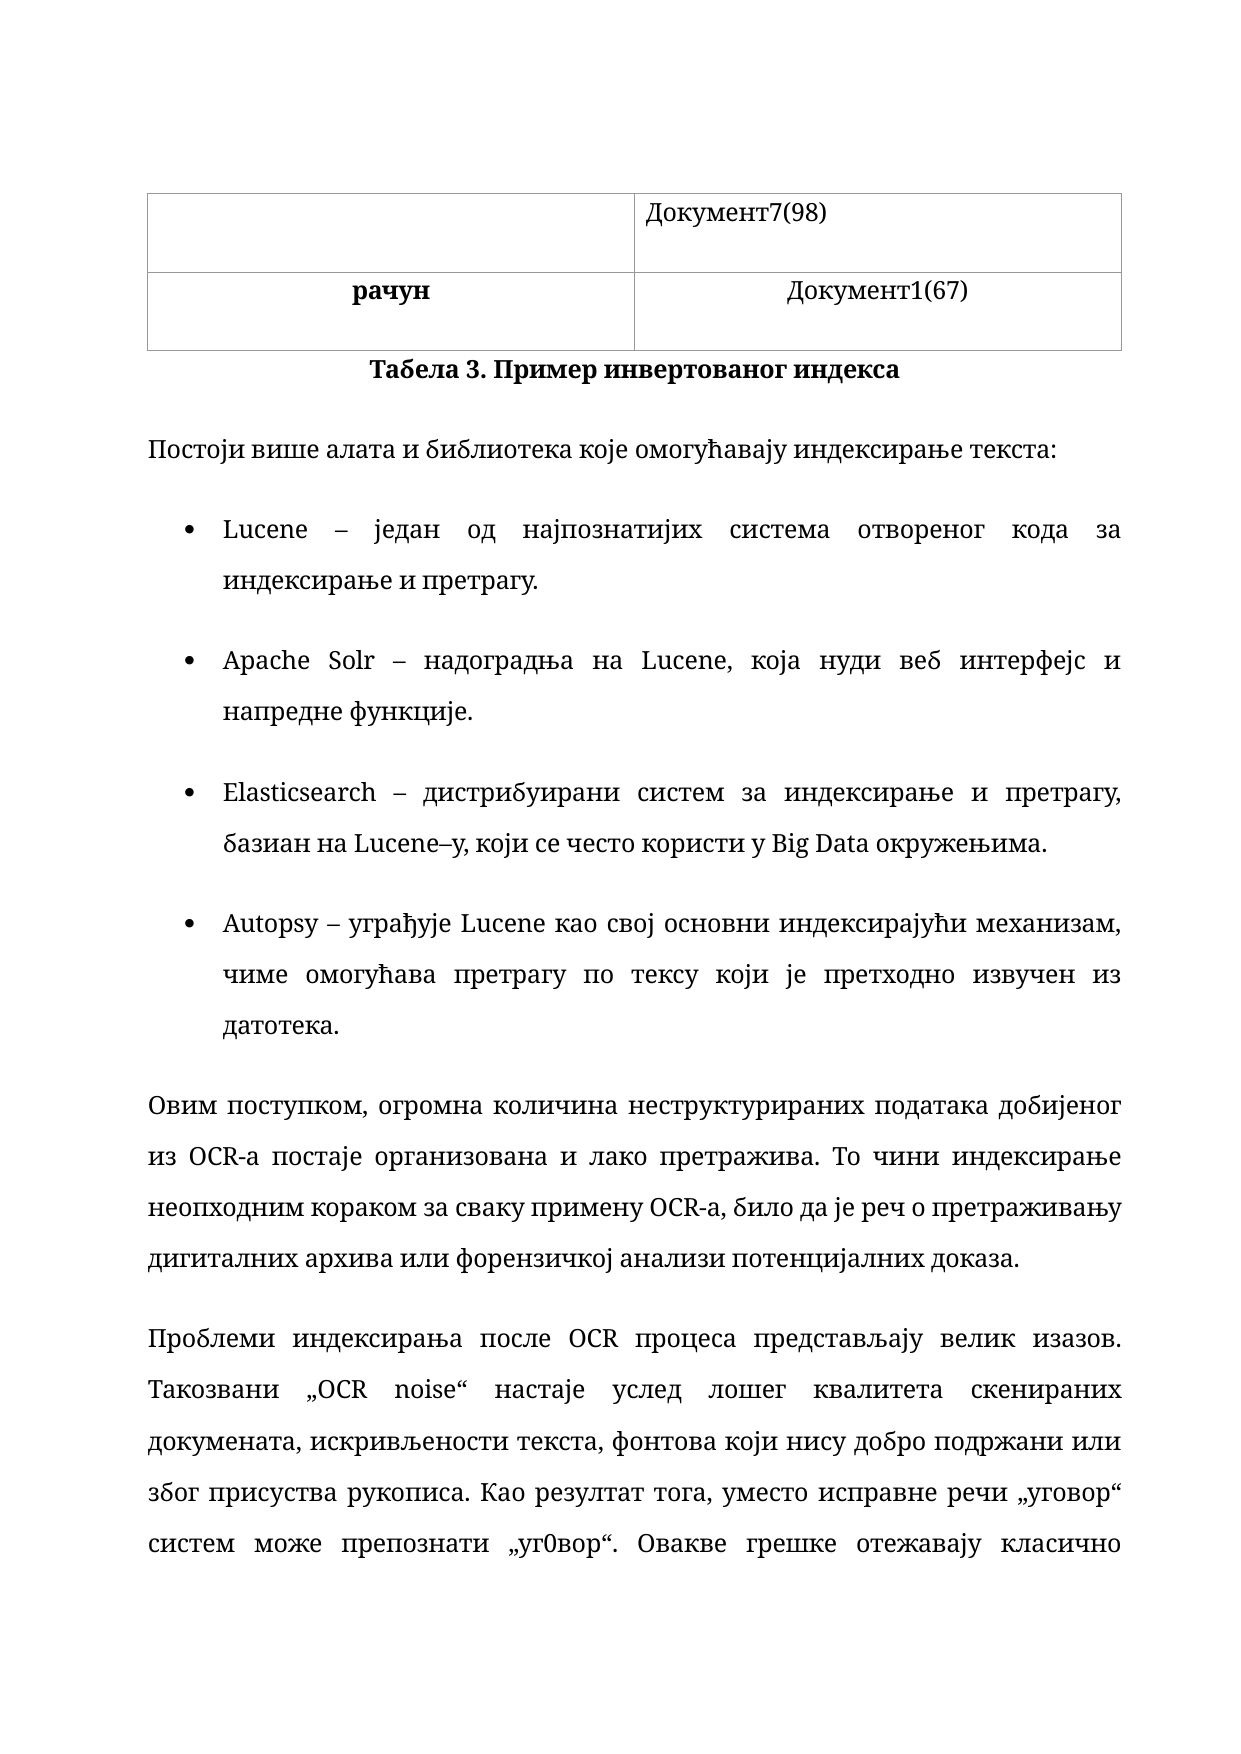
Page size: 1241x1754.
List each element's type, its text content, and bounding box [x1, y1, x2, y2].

list Lucene – један од најпознатијих система отвореног кода за индексирање и претрагу. [185, 512, 1122, 597]
text Проблеми индексирања после OCR процеса представљају велик изазов. Такозвани „OCR noise“ настаје услед лошег квалитета скенираних докумената, искривљености текста, фонтова који нису добро подржани или због присуства рукописа. Као резултат тога, уместо исправне речи „уговор“ систем може препознати „уг0вор“. Овакве грешке отежавају класично [148, 1321, 1122, 1559]
text Табела 3. Пример инвертованог индекса [148, 351, 1122, 385]
table_cell рачун [148, 273, 634, 350]
list Apache Solr – надоградња на Lucene, која нуди веб интерфејс и напредне функције. [185, 643, 1122, 728]
list Elasticsearch – дистрибуирани систем за индексирање и претрагу, базиан на Lucene–у, који се често користи у Big Data окружењима. [185, 774, 1122, 859]
table_cell Документ1(67) [635, 273, 1121, 350]
text Постоји више алата и библиотека које омогућавају индексирање текста: [148, 431, 1122, 466]
text Овим поступком, огромна количина неструктурираних података добијеног из OCR-a постаје организована и лако претражива. То чини индексирање неопходним кораком за сваку примену OCR-a, било да је реч о претраживању дигиталних архива или форензичкој анализи потенцијалних доказа. [148, 1088, 1122, 1275]
table_cell [148, 194, 634, 272]
table_cell Документ7(98) [635, 194, 1121, 272]
list Autopsy – уграђује Lucene као свој основни индексирајући механизам, чиме омогућава претрагу по тексу који је претходно извучен из датотека. [185, 905, 1122, 1042]
